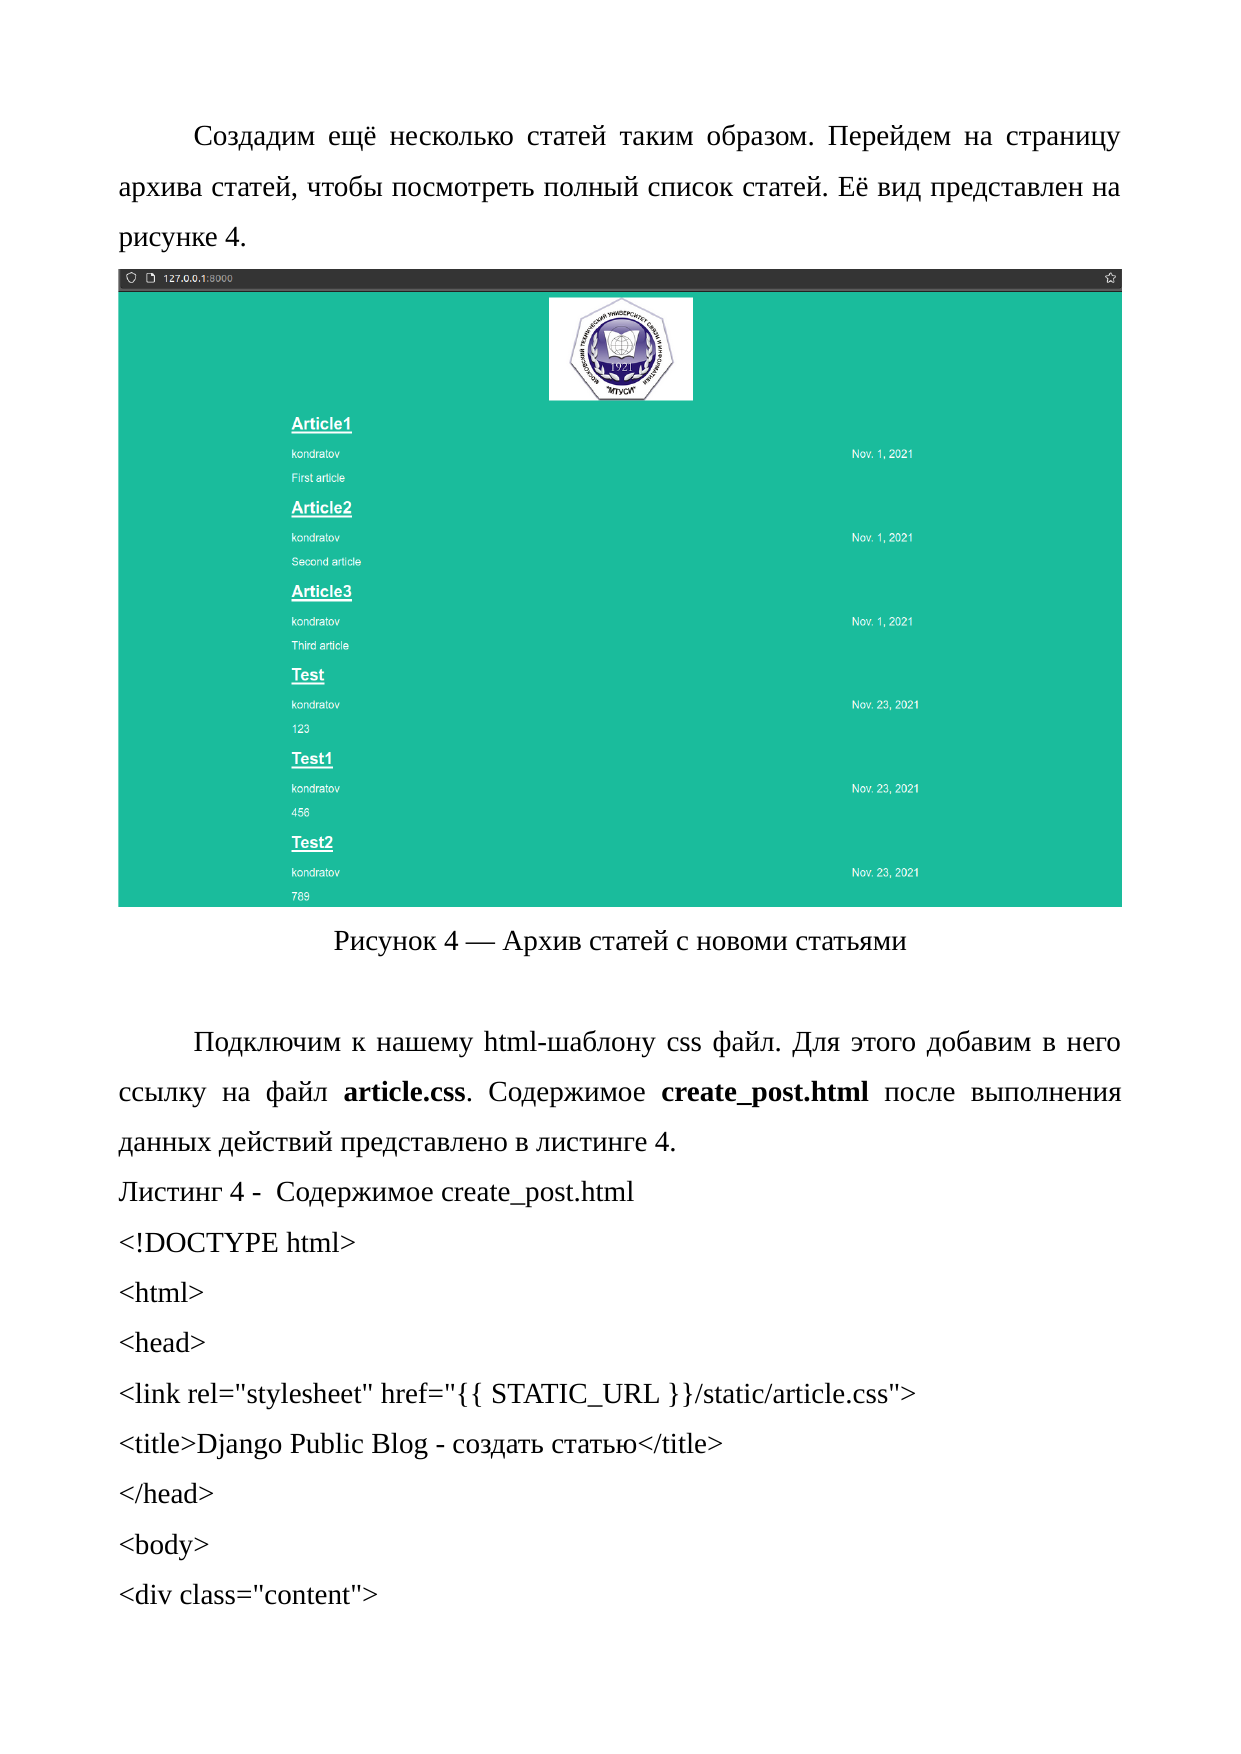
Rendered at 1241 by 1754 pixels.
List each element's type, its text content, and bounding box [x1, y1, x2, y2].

picture [118, 269, 1122, 907]
text <!DOCTYPE html> [118, 1225, 1122, 1258]
text <div class="content"> [118, 1577, 1122, 1611]
text Подключим к нашему html-шаблону css файл. Для этого добавим в него ссылку на файл article.css. Содержимое create_post.html после выполнения данных действий представлено в листинге 4. [118, 1024, 1122, 1158]
text <head> [118, 1326, 1122, 1359]
text <body> [118, 1527, 1122, 1560]
text </head> [118, 1476, 1122, 1510]
text <html> [118, 1275, 1122, 1309]
text Рисунок 4 — Архив статей с новоми статьями [118, 907, 1122, 957]
text <link rel="stylesheet" href="{{ STATIC_URL }}/static/article.css"> [118, 1376, 1122, 1409]
text <title>Django Public Blog - создать статью</title> [118, 1426, 1122, 1460]
text Создадим ещё несколько статей таким образом. Перейдем на страницу архива статей, чтобы посмотреть полный список статей. Её вид представлен на рисунке 4. [118, 118, 1122, 252]
text Листинг 4 - Содержимое create_post.html [118, 1174, 1122, 1208]
